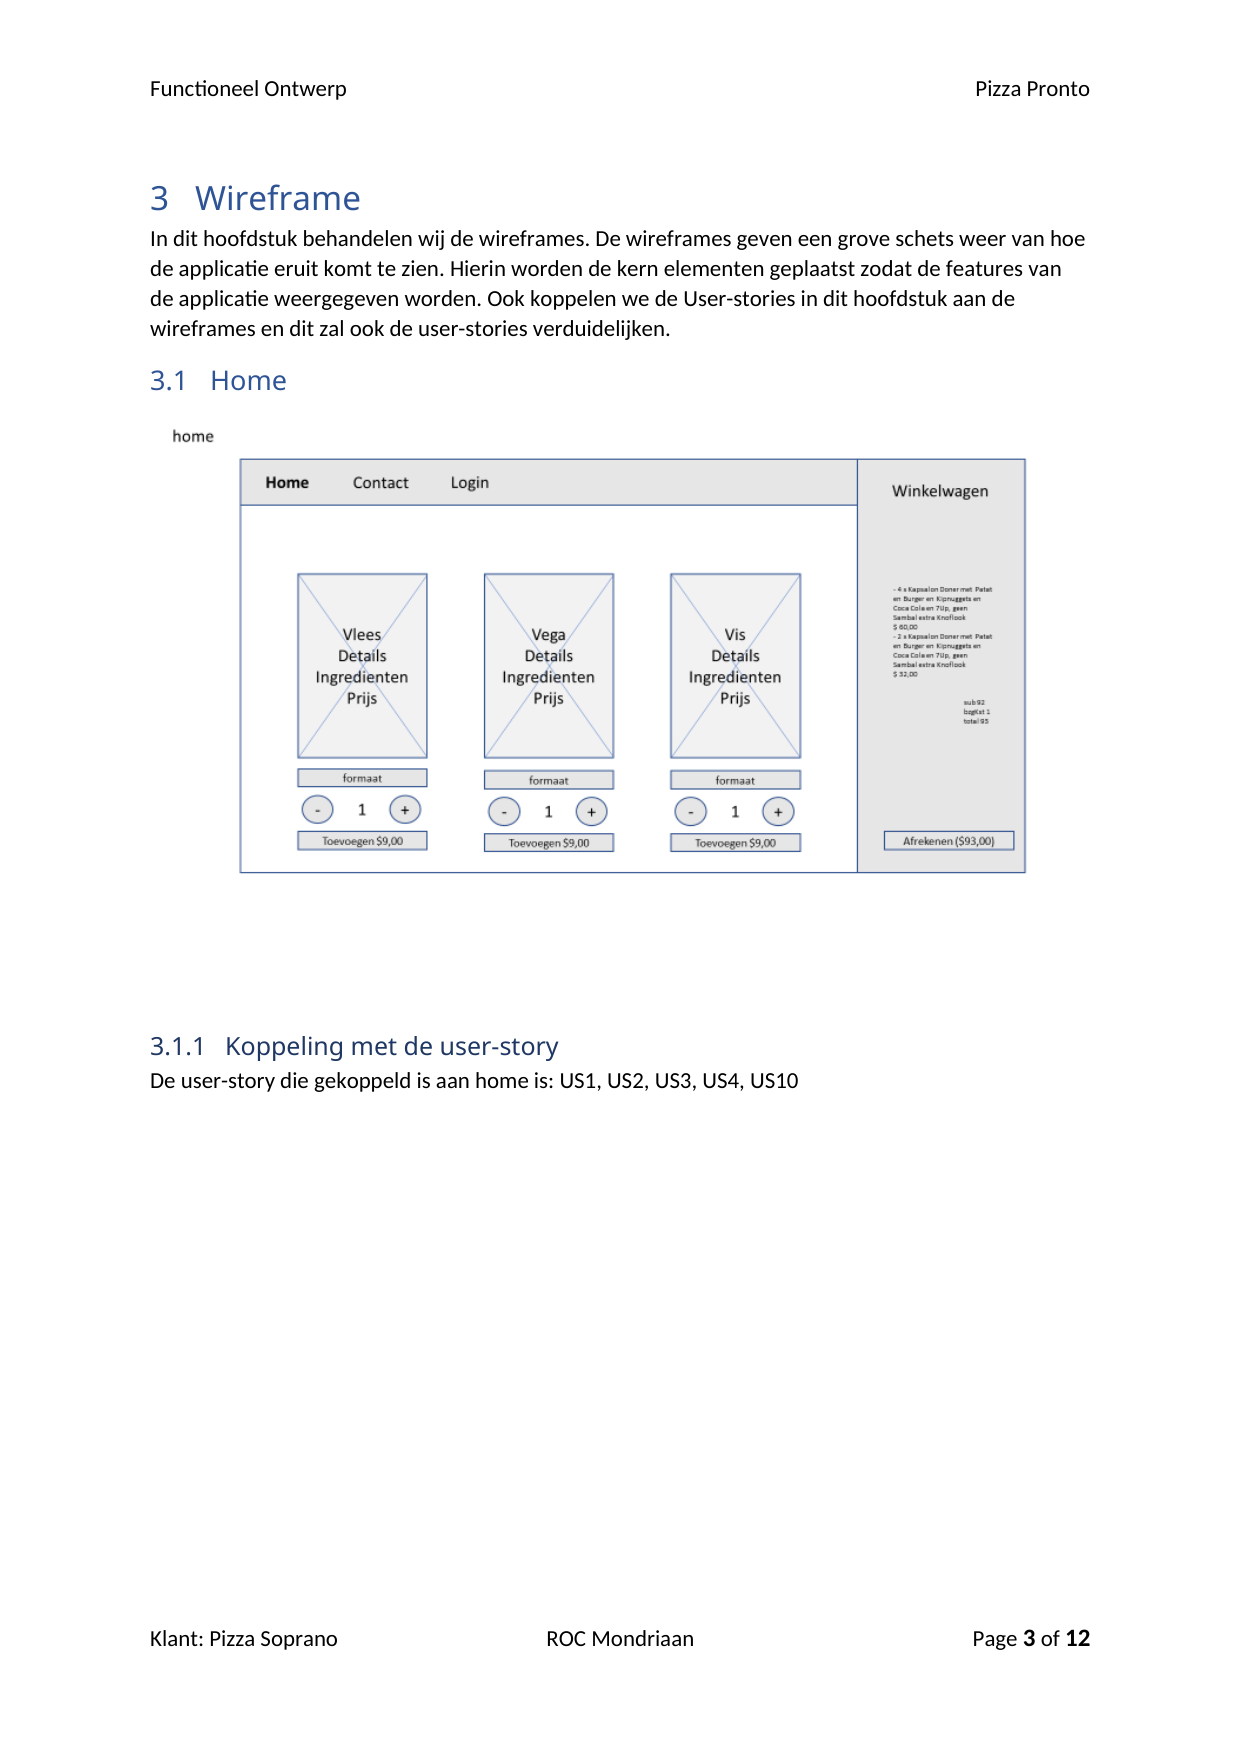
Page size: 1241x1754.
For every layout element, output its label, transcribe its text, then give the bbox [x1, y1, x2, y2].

subtitle Home [150, 361, 1090, 398]
subtitle Koppeling met de user-story [150, 1029, 1090, 1063]
picture [150, 401, 1091, 931]
text De user-story die gekoppeld is aan home is: US1, US2, US3, US4, US10 [150, 1066, 1090, 1094]
subtitle Wireframe [150, 175, 1090, 220]
text In dit hoofdstuk behandelen wij de wireframes. De wireframes geven een grove schets weer van hoe de applicatie eruit komt te zien. Hierin worden de kern elementen geplaatst zodat de features van de applicatie weergegeven worden. Ook koppelen we de User-stories in dit hoofdstuk aan de wireframes en dit zal ook de user-stories verduidelijken. [150, 224, 1090, 343]
